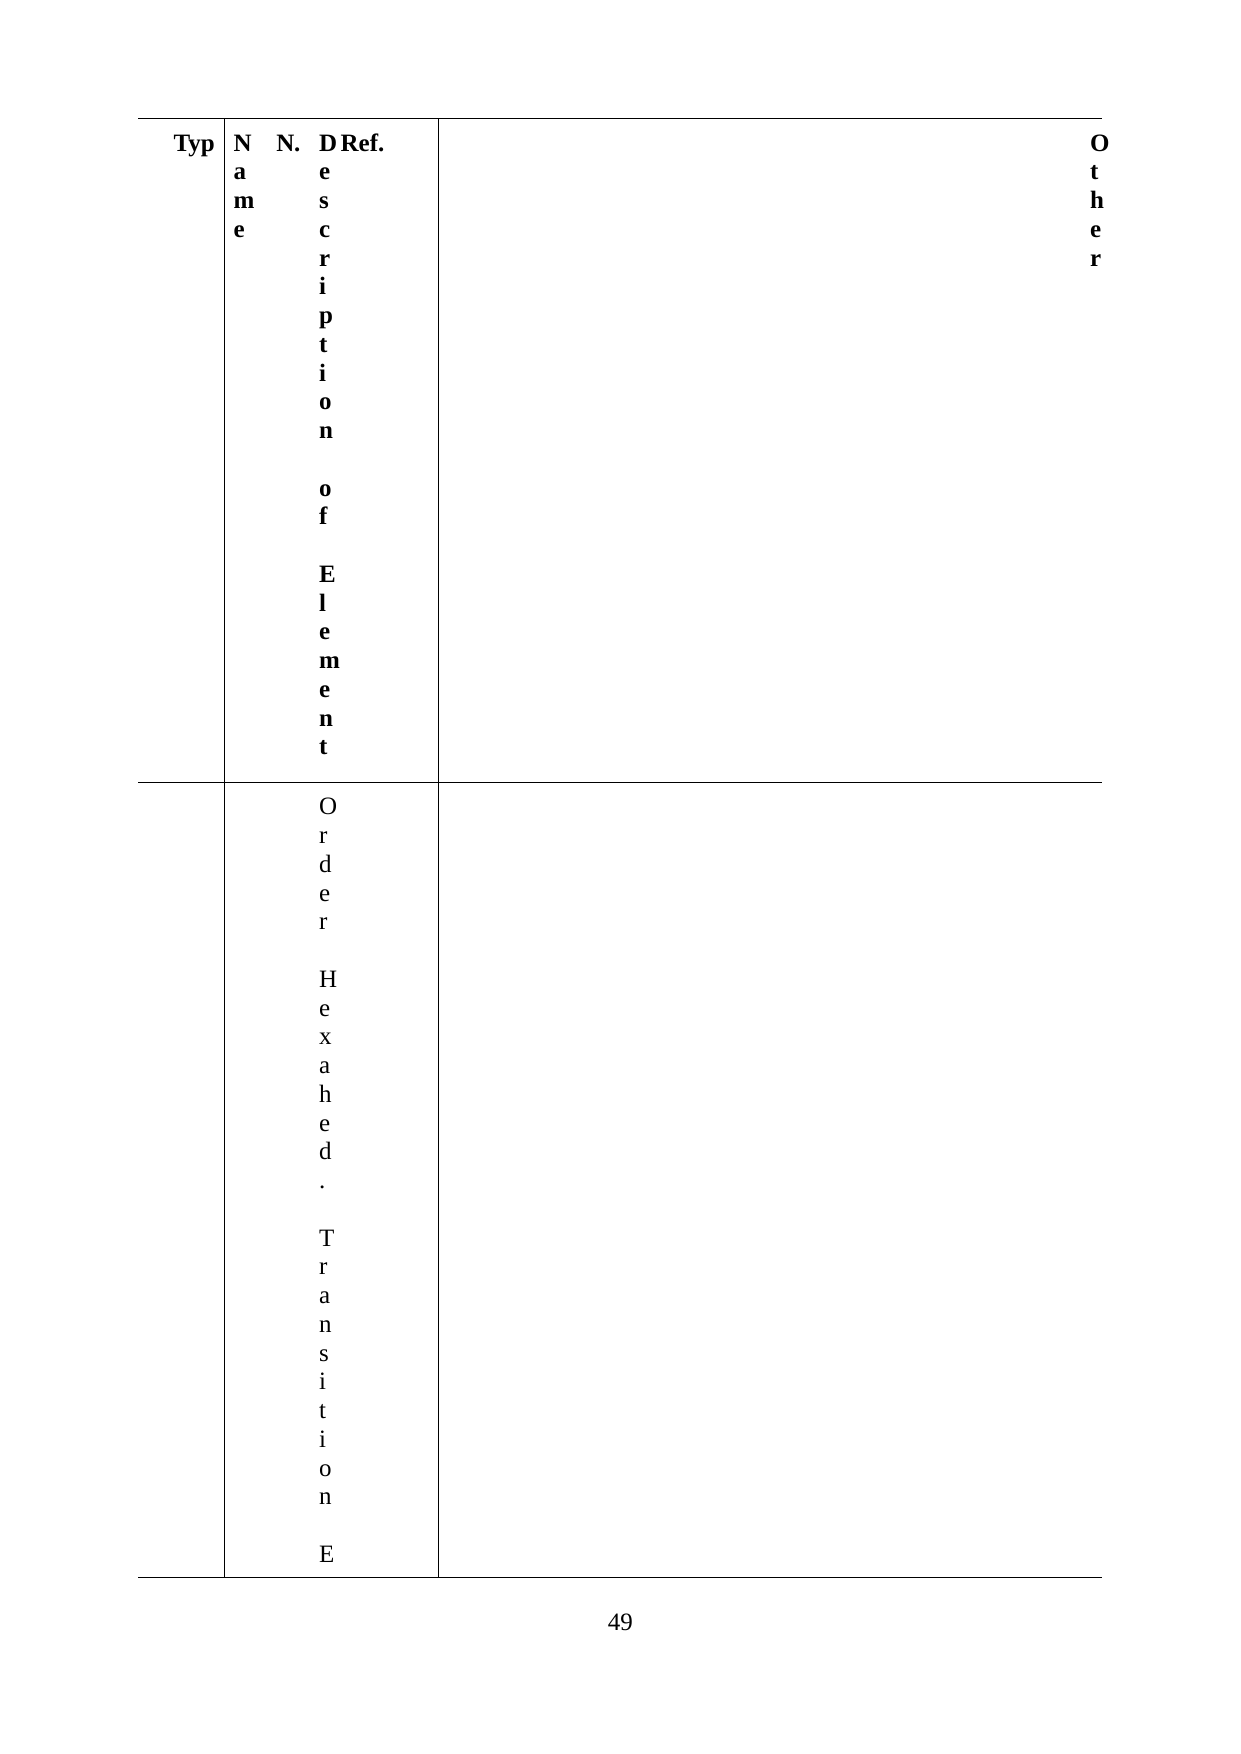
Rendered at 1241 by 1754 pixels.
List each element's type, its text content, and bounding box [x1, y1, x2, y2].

table_cell PR [1081, 783, 1102, 1577]
table_header Ref. [331, 119, 438, 782]
table_cell 2nd Order Hexahed. Transition Elem., Solid / Shell [310, 783, 331, 1577]
table_header Other [1081, 119, 1102, 782]
table_header [567, 119, 695, 782]
table_header [824, 119, 952, 782]
table_header Description of Element [310, 119, 331, 782]
table_cell [567, 783, 695, 1577]
table_cell TRS3 [225, 783, 245, 1577]
table_cell 6 [331, 783, 438, 1577]
table_header Typ [138, 119, 224, 782]
table_header [439, 119, 567, 782]
table_header [695, 119, 823, 782]
table_cell [824, 783, 952, 1577]
table_cell [439, 783, 567, 1577]
table_header Name [225, 119, 245, 782]
table_cell [138, 783, 224, 1577]
table_header N. [245, 119, 309, 782]
table_header [952, 119, 1081, 782]
table_cell 12 [245, 783, 309, 1577]
table_cell [952, 783, 1081, 1577]
table_cell [695, 783, 823, 1577]
